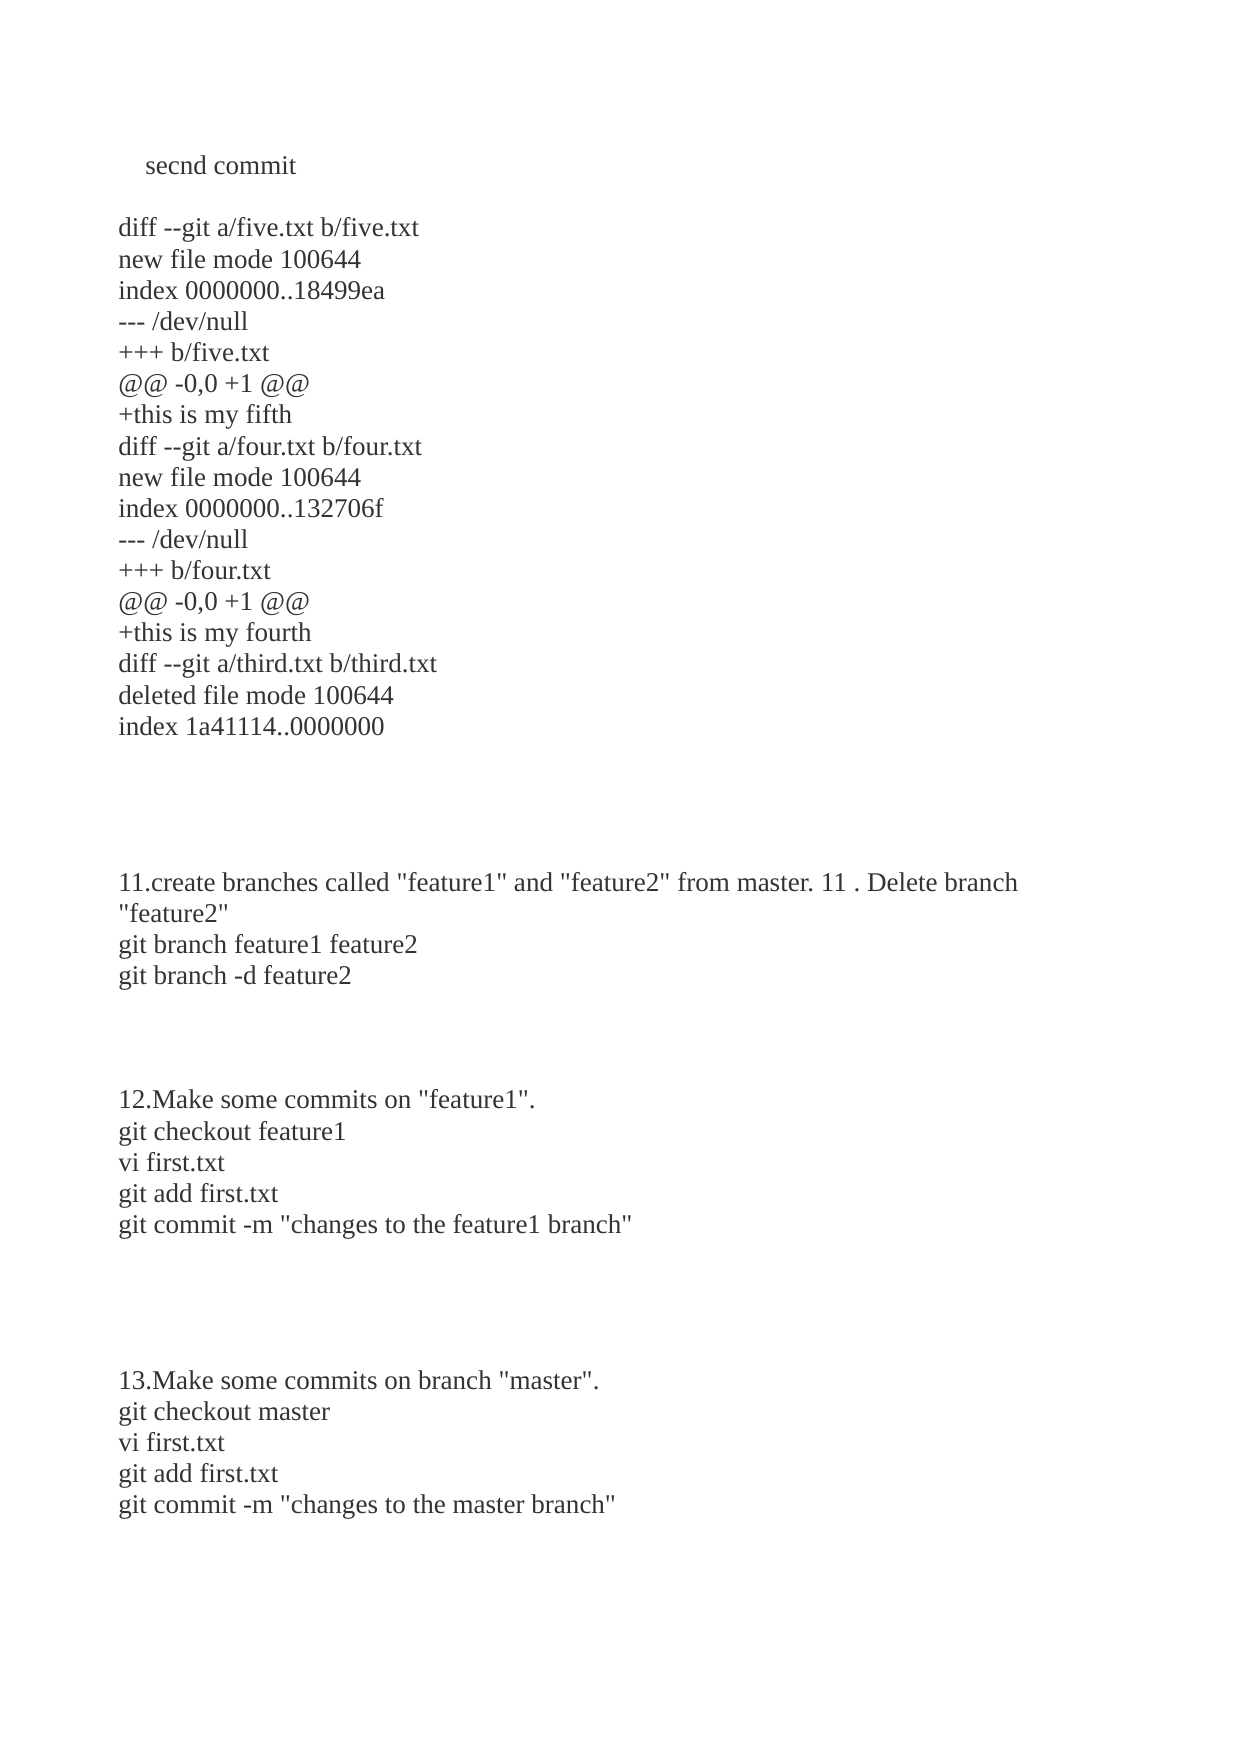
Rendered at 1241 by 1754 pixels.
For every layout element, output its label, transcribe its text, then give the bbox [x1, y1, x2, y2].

text git commit -m "changes to the master branch" [118, 1488, 1122, 1520]
text git branch -d feature2 [118, 959, 1122, 990]
text index 0000000..132706f [118, 492, 1122, 523]
text secnd commit [118, 149, 1122, 180]
text vi first.txt [118, 1146, 1122, 1177]
text deleted file mode 100644 [118, 679, 1122, 710]
text git add first.txt [118, 1457, 1122, 1488]
text git add first.txt [118, 1177, 1122, 1208]
text new file mode 100644 [118, 461, 1122, 492]
text diff --git a/third.txt b/third.txt [118, 648, 1122, 679]
text index 1a41114..0000000 [118, 710, 1122, 741]
text +this is my fourth [118, 616, 1122, 648]
text git checkout master [118, 1395, 1122, 1426]
text +++ b/four.txt [118, 554, 1122, 585]
text git commit -m "changes to the feature1 branch" [118, 1208, 1122, 1239]
text diff --git a/five.txt b/five.txt [118, 212, 1122, 243]
text git branch feature1 feature2 [118, 928, 1122, 959]
text --- /dev/null [118, 523, 1122, 554]
text vi first.txt [118, 1426, 1122, 1457]
text 12.Make some commits on "feature1". [118, 1084, 1122, 1115]
text @@ -0,0 +1 @@ [118, 367, 1122, 398]
text +++ b/five.txt [118, 336, 1122, 367]
text git checkout feature1 [118, 1115, 1122, 1146]
text @@ -0,0 +1 @@ [118, 585, 1122, 616]
text --- /dev/null [118, 305, 1122, 336]
text 13.Make some commits on branch "master". [118, 1364, 1122, 1395]
text 11.create branches called "feature1" and "feature2" from master. 11 . Delete branch "feature2" [118, 866, 1122, 928]
text index 0000000..18499ea [118, 274, 1122, 305]
text new file mode 100644 [118, 243, 1122, 274]
text +this is my fifth [118, 398, 1122, 429]
text diff --git a/four.txt b/four.txt [118, 429, 1122, 461]
